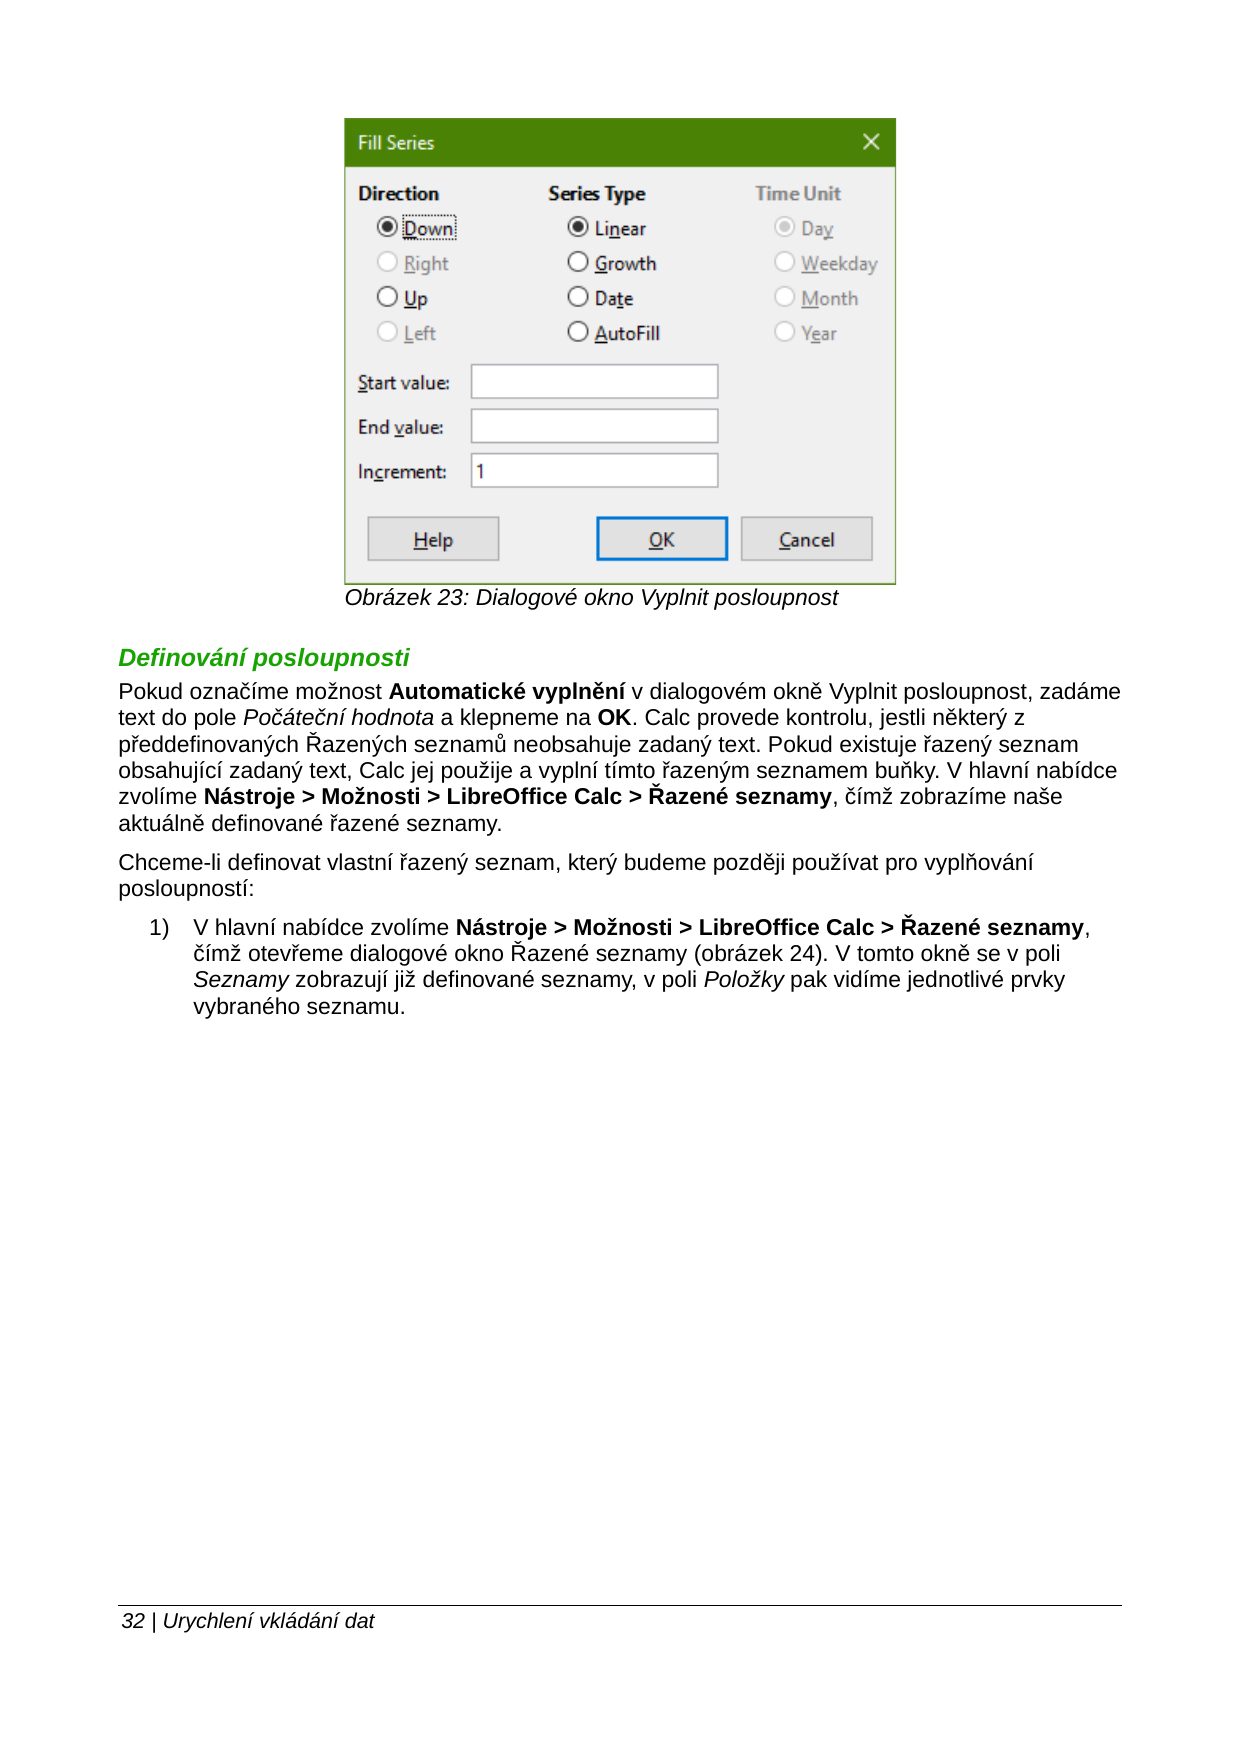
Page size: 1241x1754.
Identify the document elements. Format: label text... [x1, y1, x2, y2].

subtitle Definování posloupnosti [118, 643, 1122, 672]
list Chceme-li definovat vlastní řazený seznam, který budeme později používat pro vyplňování posloupností: [118, 848, 1122, 901]
picture [344, 118, 897, 585]
list Pokud označíme možnost Automatické vyplnění v dialogovém okně Vyplnit posloupnost, zadáme text do pole Počáteční hodnota a klepneme na OK. Calc provede kontrolu, jestli některý z předdefinovaných Řazených seznamů neobsahuje zadaný text. Pokud existuje řazený seznam obsahující zadaný text, Calc jej použije a vyplní tímto řazeným seznamem buňky. V hlavní nabídce zvolíme Nástroje > Možnosti > LibreOffice Calc > Řazené seznamy, čímž zobrazíme naše aktuálně definované řazené seznamy. [118, 678, 1122, 836]
text Obrázek 23: Dialogové okno Vyplnit posloupnost [344, 585, 896, 611]
list V hlavní nabídce zvolíme Nástroje > Možnosti > LibreOffice Calc > Řazené seznamy, čímž otevřeme dialogové okno Řazené seznamy (obrázek 24). V tomto okně se v poli Seznamy zobrazují již definované seznamy, v poli Položky pak vidíme jednotlivé prvky vybraného seznamu. [169, 914, 1122, 1019]
